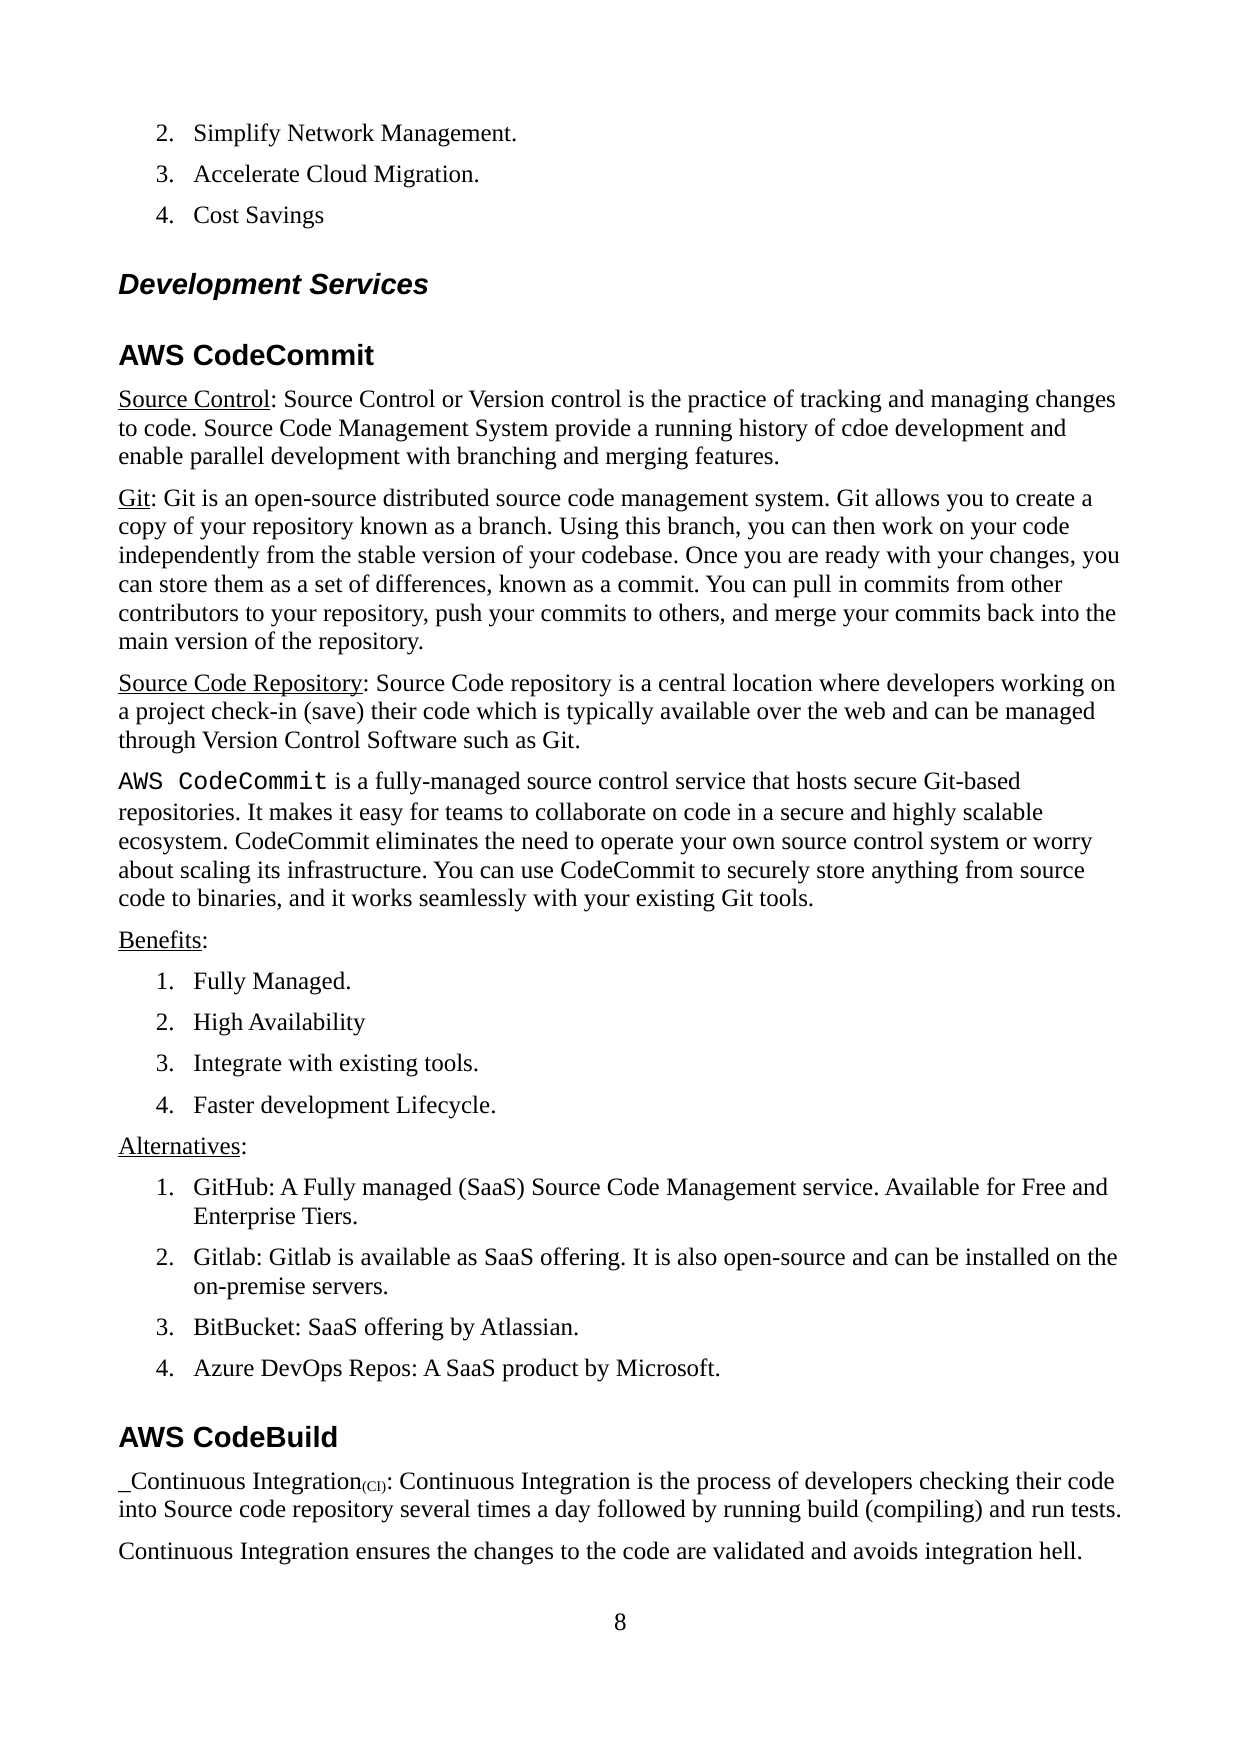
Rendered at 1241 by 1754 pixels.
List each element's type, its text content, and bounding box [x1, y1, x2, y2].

text Source Control: Source Control or Version control is the practice of tracking and managing changes to code. Source Code Management System provide a running history of cdoe development and enable parallel development with branching and merging features. [118, 384, 1122, 470]
text Git: Git is an open-source distributed source code management system. Git allows you to create a copy of your repository known as a branch. Using this branch, you can then work on your code independently from the stable version of your codebase. Once you are ready with your changes, you can store them as a set of differences, known as a commit. You can pull in commits from other contributors to your repository, push your commits to others, and merge your commits back into the main version of the repository. [118, 483, 1122, 655]
text _Continuous Integration(CI): Continuous Integration is the process of developers checking their code into Source code repository several times a day followed by running build (compiling) and run tests. [118, 1466, 1122, 1523]
text Continuous Integration ensures the changes to the code are validated and avoids integration hell. [118, 1536, 1122, 1564]
subtitle AWS CodeCommit [118, 338, 1122, 371]
text Source Code Repository: Source Code repository is a central location where developers working on a project check-in (save) their code which is typically available over the web and can be managed through Version Control Software such as Git. [118, 668, 1122, 754]
subtitle AWS CodeBuild [118, 1420, 1122, 1453]
list Azure DevOps Repos: A SaaS product by Microsoft. [156, 1353, 1122, 1382]
list High Availability [156, 1007, 1122, 1036]
text Benefits: [118, 925, 1122, 953]
list Faster development Lifecycle. [156, 1090, 1122, 1118]
list BitBucket: SaaS offering by Atlassian. [156, 1312, 1122, 1341]
list Integrate with existing tools. [156, 1048, 1122, 1077]
list Accelerate Cloud Migration. [156, 159, 1122, 188]
list Simplify Network Management. [156, 118, 1122, 147]
text AWS CodeCommit is a fully-managed source control service that hosts secure Git-based repositories. It makes it easy for teams to collaborate on code in a secure and highly scalable ecosystem. CodeCommit eliminates the need to operate your own source control system or worry about scaling its infrastructure. You can use CodeCommit to securely store anything from source code to binaries, and it works seamlessly with your existing Git tools. [118, 766, 1122, 912]
list Gitlab: Gitlab is available as SaaS offering. It is also open-source and can be installed on the on-premise servers. [156, 1242, 1122, 1300]
list Fully Managed. [156, 966, 1122, 995]
list GitHub: A Fully managed (SaaS) Source Code Management service. Available for Free and Enterprise Tiers. [156, 1172, 1122, 1230]
subtitle Development Services [118, 267, 1122, 300]
text Alternatives: [118, 1131, 1122, 1160]
list Cost Savings [156, 201, 1122, 229]
